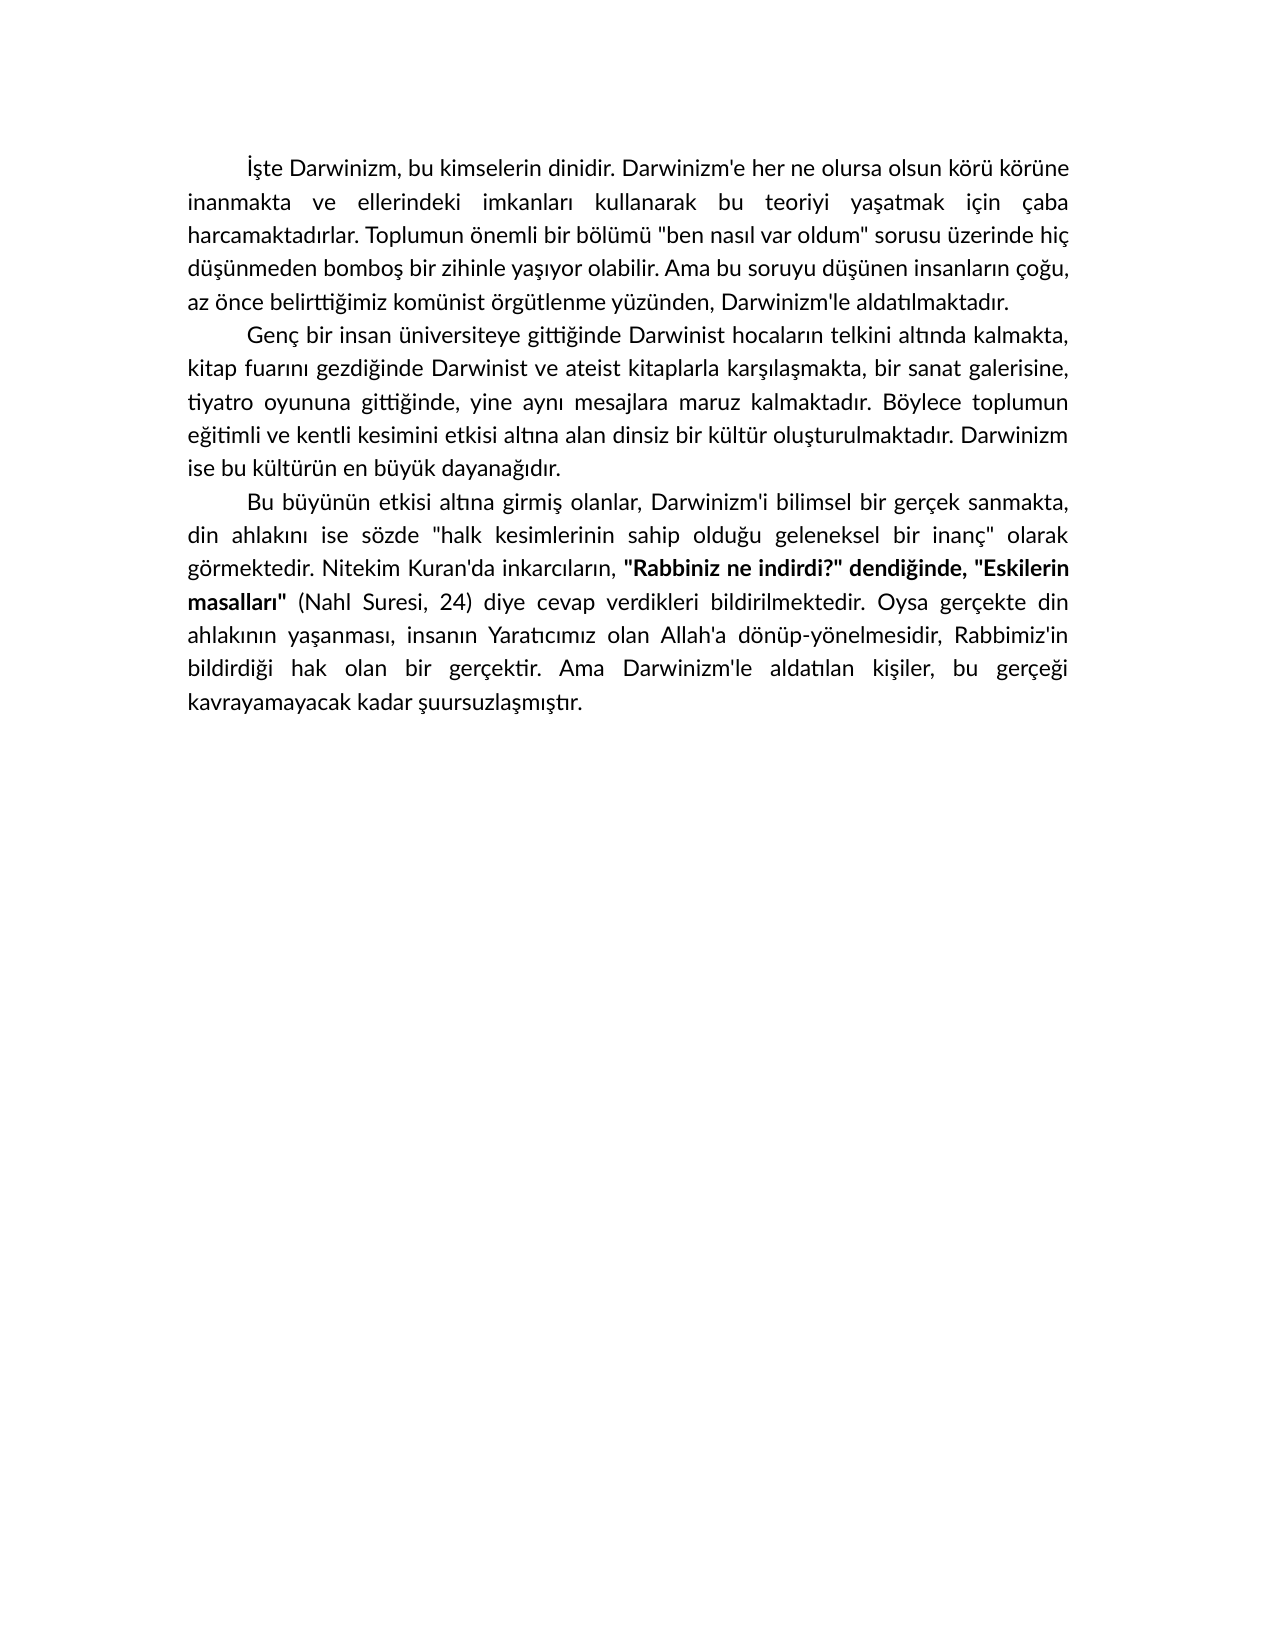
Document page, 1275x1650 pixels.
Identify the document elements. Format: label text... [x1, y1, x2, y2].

text Genç bir insan üniversiteye gittiğinde Darwinist hocaların telkini altında kalmakta, kitap fuarını gezdiğinde Darwinist ve ateist kitaplarla karşılaşmakta, bir sanat galerisine, tiyatro oyununa gittiğinde, yine aynı mesajlara maruz kalmaktadır. Böylece toplumun eğitimli ve kentli kesimini etkisi altına alan dinsiz bir kültür oluşturulmaktadır. Darwinizm ise bu kültürün en büyük dayanağıdır. [187, 317, 1070, 483]
text Bu büyünün etkisi altına girmiş olanlar, Darwinizm'i bilimsel bir gerçek sanmakta, din ahlakını ise sözde "halk kesimlerinin sahip olduğu geleneksel bir inanç" olarak görmektedir. Nitekim Kuran'da inkarcıların, "Rabbiniz ne indirdi?" dendiğinde, "Eskilerin masalları" (Nahl Suresi, 24) diye cevap verdikleri bildirilmektedir. Oysa gerçekte din ahlakının yaşanması, insanın Yaratıcımız olan Allah'a dönüp-yönelmesidir, Rabbimiz'in bildirdiği hak olan bir gerçektir. Ama Darwinizm'le aldatılan kişiler, bu gerçeği kavrayamayacak kadar şuursuzlaşmıştır. [187, 483, 1070, 717]
text İşte Darwinizm, bu kimselerin dinidir. Darwinizm'e her ne olursa olsun körü körüne inanmakta ve ellerindeki imkanları kullanarak bu teoriyi yaşatmak için çaba harcamaktadırlar. Toplumun önemli bir bölümü "ben nasıl var oldum" sorusu üzerinde hiç düşünmeden bomboş bir zihinle yaşıyor olabilir. Ama bu soruyu düşünen insanların çoğu, az önce belirttiğimiz komünist örgütlenme yüzünden, Darwinizm'le aldatılmaktadır. [187, 150, 1070, 317]
